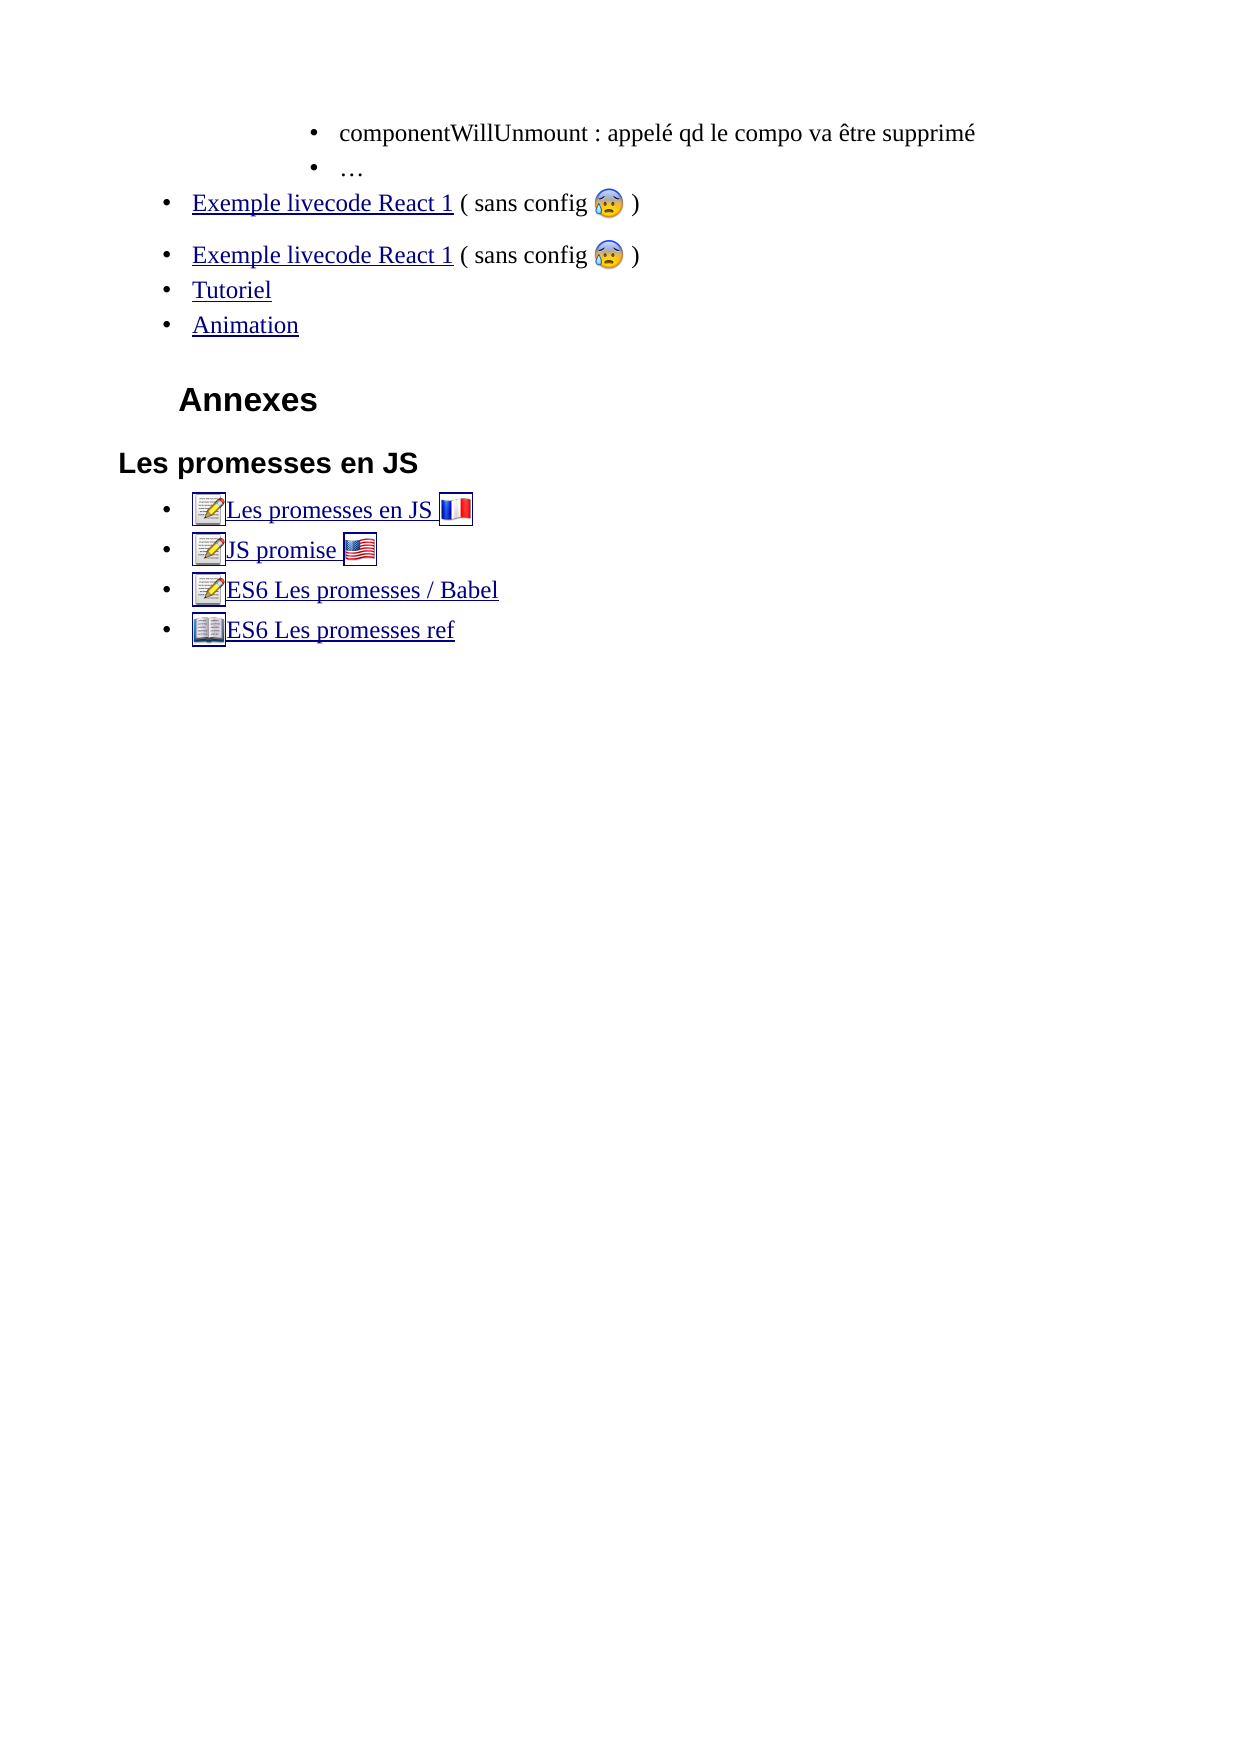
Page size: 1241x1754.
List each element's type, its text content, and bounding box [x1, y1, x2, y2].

subtitle Les promesses en JS [118, 446, 1122, 479]
list ES6 Les promesses ref [226, 612, 1122, 647]
subtitle Annexes [118, 380, 1122, 419]
list Exemple livecode React 1 ( sans config ) [162, 239, 593, 270]
picture [345, 534, 376, 565]
list Les promesses en JS [226, 521, 439, 526]
list … [309, 153, 1122, 181]
picture [193, 614, 225, 645]
picture [193, 494, 225, 525]
list JS promise [377, 532, 1122, 566]
list JS promise [162, 532, 192, 566]
picture [593, 187, 625, 219]
list Exemple livecode React 1 ( sans config ) [625, 187, 1122, 218]
list Tutoriel [162, 276, 1122, 304]
list ES6 Les promesses / Babel [226, 572, 1122, 607]
list Exemple livecode React 1 ( sans config ) [625, 239, 1122, 270]
list ES6 Les promesses ref [162, 612, 192, 647]
list JS promise [226, 561, 343, 566]
list Les promesses en JS [473, 492, 1122, 526]
picture [193, 574, 225, 605]
list Exemple livecode React 1 ( sans config ) [162, 187, 593, 218]
list JS promise [226, 532, 343, 560]
picture [593, 238, 625, 270]
list Les promesses en JS [162, 492, 192, 526]
list ES6 Les promesses / Babel [162, 572, 192, 607]
list Les promesses en JS [226, 492, 439, 520]
list componentWillUnmount : appelé qd le compo va être supprimé [309, 118, 1122, 147]
picture [440, 494, 472, 525]
picture [193, 534, 225, 565]
list Animation [162, 310, 1122, 339]
